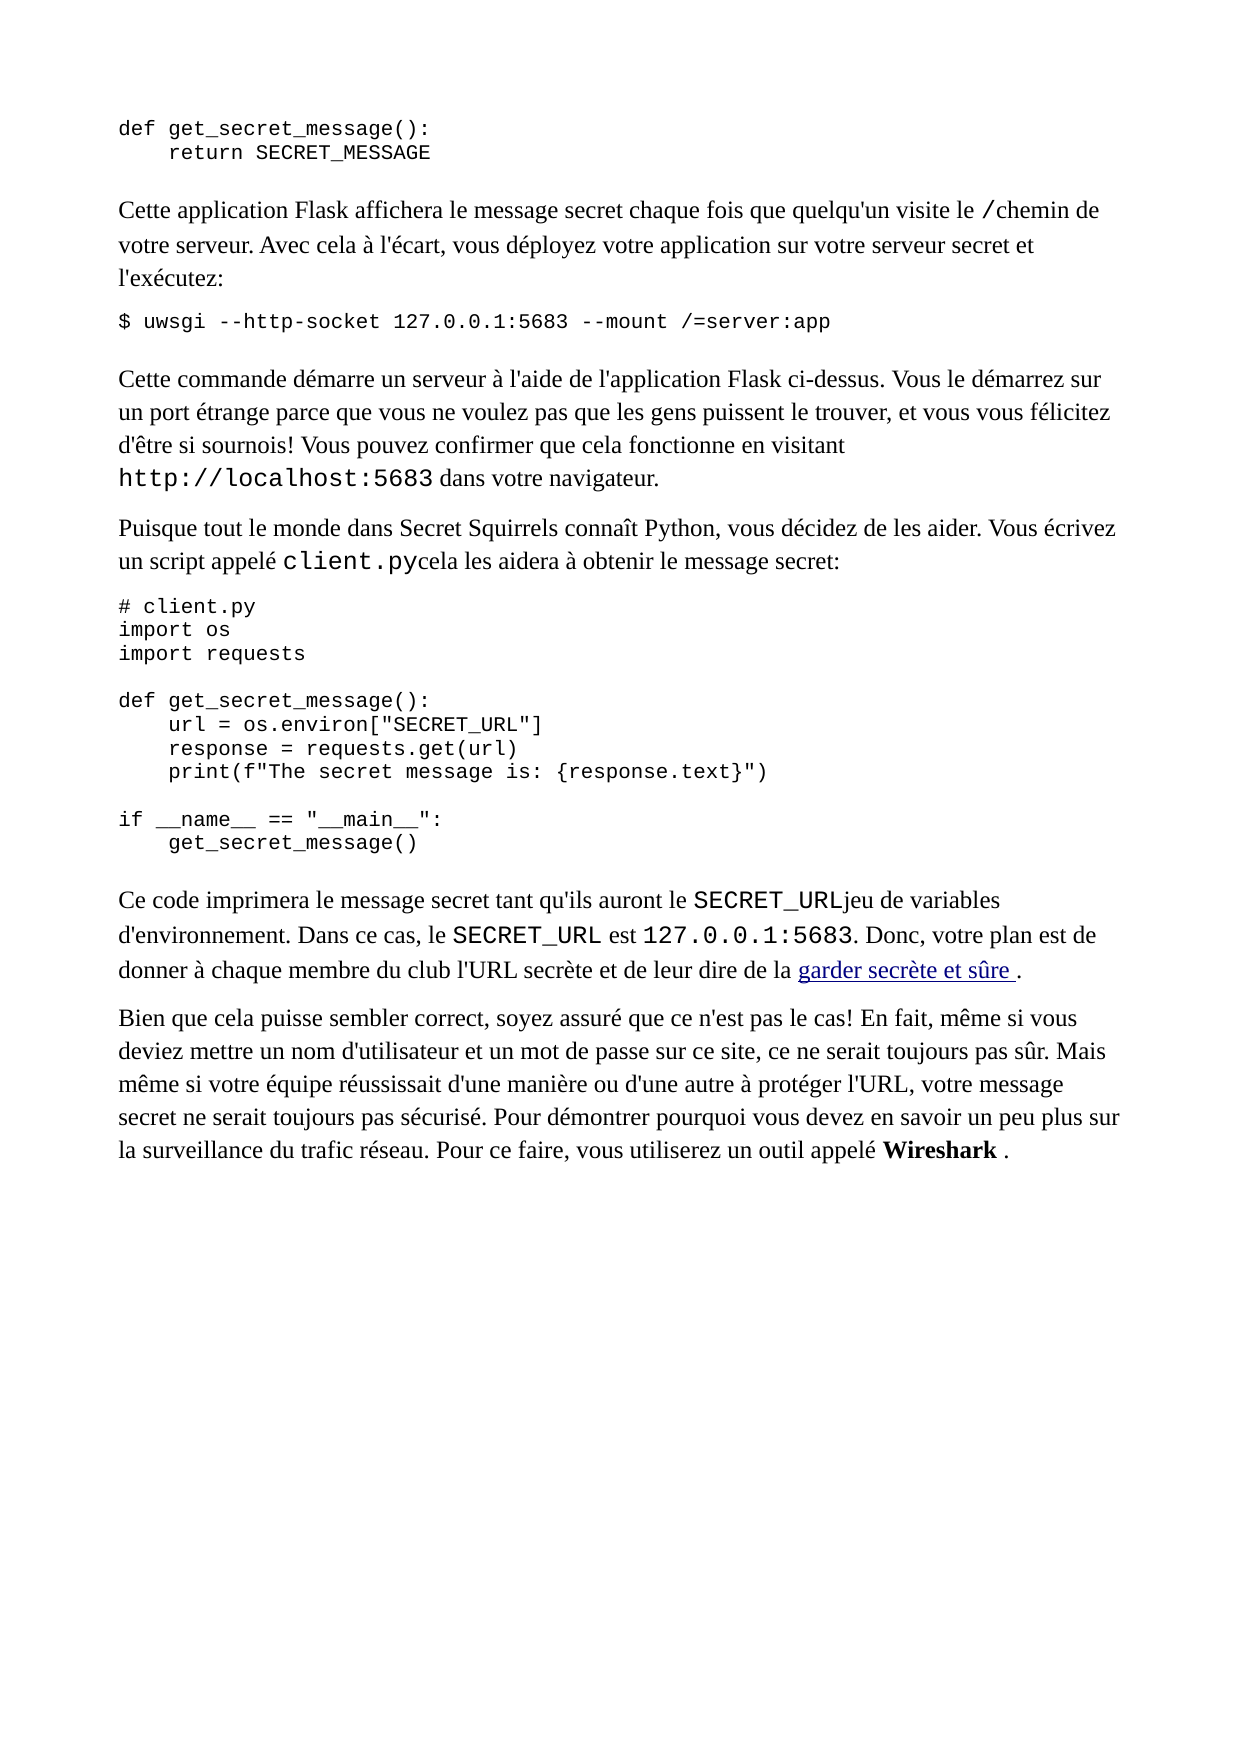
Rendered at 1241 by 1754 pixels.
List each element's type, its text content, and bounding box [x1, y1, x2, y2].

text import os [118, 619, 1122, 643]
text return SECRET_MESSAGE [118, 142, 1122, 165]
text def get_secret_message(): [118, 118, 1122, 142]
text print(f"The secret message is: {response.text}") [118, 761, 1122, 785]
text # client.py [118, 596, 1122, 619]
text import requests [118, 643, 1122, 667]
text Cette application Flask affichera le message secret chaque fois que quelqu'un visite le /chemin de votre serveur. Avec cela à l'écart, vous déployez votre application sur votre serveur secret et l'exécutez: [118, 195, 1122, 292]
text if __name__ == "__main__": [118, 809, 1122, 832]
text $ uwsgi --http-socket 127.0.0.1:5683 --mount /=server:app [118, 311, 1122, 334]
text Ce code imprimera le message secret tant qu'ils auront le SECRET_URLjeu de variables d'environnement. Dans ce cas, le SECRET_URL est 127.0.0.1:5683. Donc, votre plan est de donner à chaque membre du club l'URL secrète et de leur dire de la garder secrète et sûre . [118, 885, 1122, 984]
text Puisque tout le monde dans Secret Squirrels connaît Python, vous décidez de les aider. Vous écrivez un script appelé client.pycela les aidera à obtenir le message secret: [118, 513, 1122, 577]
text Cette commande démarre un serveur à l'aide de l'application Flask ci-dessus. Vous le démarrez sur un port étrange parce que vous ne voulez pas que les gens puissent le trouver, et vous vous félicitez d'être si sournois! Vous pouvez confirmer que cela fonctionne en visitant http://localhost:5683 dans votre navigateur. [118, 364, 1122, 494]
text url = os.environ["SECRET_URL"] [118, 714, 1122, 738]
text def get_secret_message(): [118, 690, 1122, 714]
text get_secret_message() [118, 832, 1122, 856]
text Bien que cela puisse sembler correct, soyez assuré que ce n'est pas le cas! En fait, même si vous deviez mettre un nom d'utilisateur et un mot de passe sur ce site, ce ne serait toujours pas sûr. Mais même si votre équipe réussissait d'une manière ou d'une autre à protéger l'URL, votre message secret ne serait toujours pas sécurisé. Pour démontrer pourquoi vous devez en savoir un peu plus sur la surveillance du trafic réseau. Pour ce faire, vous utiliserez un outil appelé Wireshark . [118, 1003, 1122, 1164]
text response = requests.get(url) [118, 738, 1122, 761]
